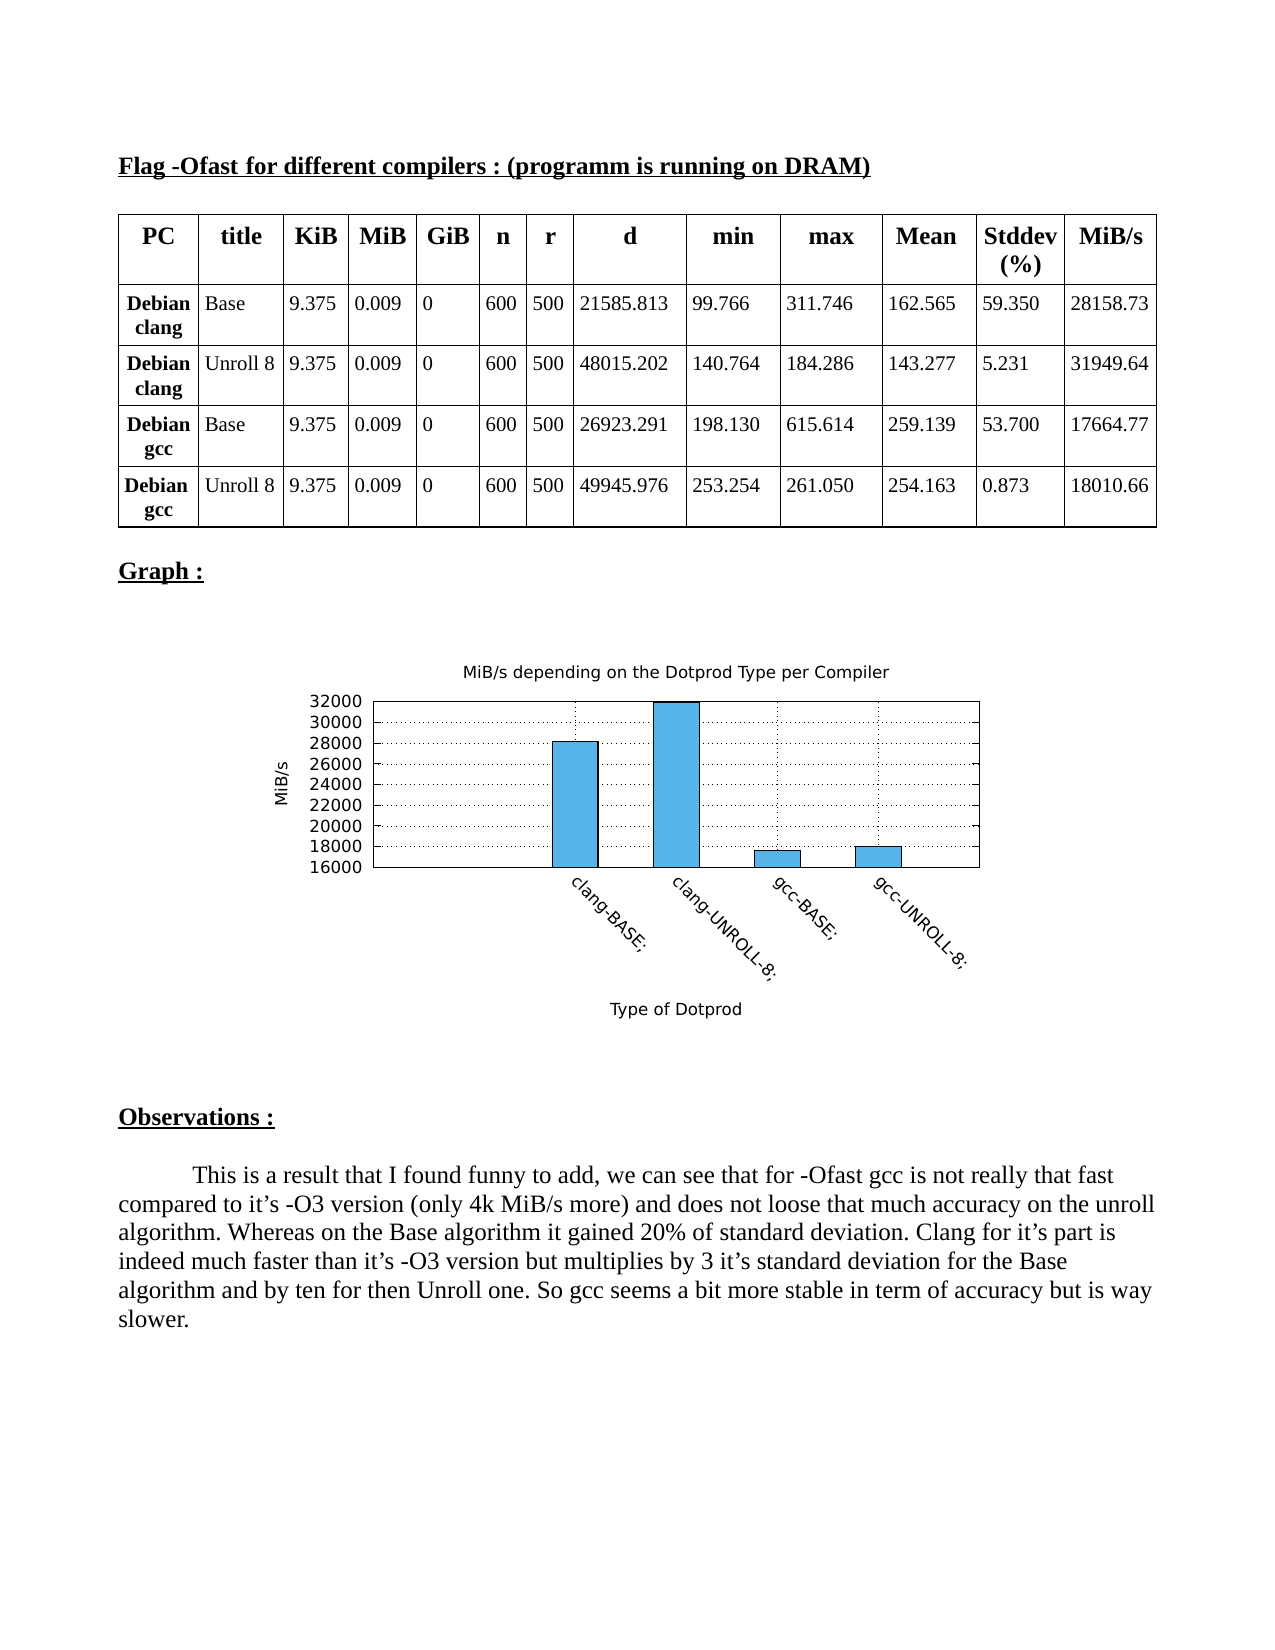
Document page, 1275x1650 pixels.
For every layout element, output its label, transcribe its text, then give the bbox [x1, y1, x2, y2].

text This is a result that I found funny to add, we can see that for -Ofast gcc is not really that fast compared to it’s -O3 version (only 4k MiB/s more) and does not loose that much accuracy on the unroll algorithm. Whereas on the Base algorithm it gained 20% of standard deviation. Clang for it’s part is indeed much faster than it’s -O3 version but multiplies by 3 it’s standard deviation for the Base algorithm and by ten for then Unroll one. So gcc seems a bit more stable in term of accuracy but is way slower. [118, 1160, 1157, 1332]
table_cell 28158.73 [1065, 285, 1156, 344]
table_cell 143.277 [883, 346, 976, 405]
table_cell 48015.202 [574, 346, 686, 405]
table_header GiB [417, 215, 479, 284]
table_header min [687, 215, 780, 284]
text Observations : [118, 1102, 1157, 1131]
table_cell Debian clang [119, 346, 198, 405]
table_cell 21585.813 [574, 285, 686, 344]
table_header n [480, 215, 526, 284]
table_cell 600 [480, 346, 526, 405]
table_header MiB/s [1065, 215, 1156, 284]
table_cell 254.163 [883, 467, 976, 526]
text Graph : [118, 556, 1157, 585]
table_cell 0 [417, 285, 479, 344]
table_header Mean [883, 215, 976, 284]
table_cell 17664.77 [1065, 406, 1156, 466]
table_cell 18010.66 [1065, 467, 1156, 526]
table_cell Base [199, 285, 283, 344]
table_cell 0 [417, 346, 479, 405]
table_cell 0.009 [349, 406, 416, 466]
table_cell 261.050 [781, 467, 882, 526]
table_cell Unroll 8 [199, 346, 283, 405]
table_cell 0.009 [349, 285, 416, 344]
table_cell 500 [527, 406, 573, 466]
table_header KiB [284, 215, 348, 284]
table_cell Debian gcc [119, 406, 198, 466]
table_header max [781, 215, 882, 284]
table_cell 184.286 [781, 346, 882, 405]
table_cell 500 [527, 285, 573, 344]
table_cell 162.565 [883, 285, 976, 344]
table_cell 0.009 [349, 346, 416, 405]
table_cell 9.375 [284, 467, 348, 526]
table_cell 600 [480, 285, 526, 344]
table_cell 5.231 [977, 346, 1064, 405]
table_cell 600 [480, 406, 526, 466]
table_cell Debian clang [119, 285, 198, 344]
table_cell Debian gcc [119, 467, 198, 526]
table_cell 500 [527, 346, 573, 405]
table_cell 259.139 [883, 406, 976, 466]
table_cell 0 [417, 406, 479, 466]
table_header Stddev (%) [977, 215, 1064, 284]
table_cell 99.766 [687, 285, 780, 344]
table_cell 0 [417, 467, 479, 526]
table_cell 253.254 [687, 467, 780, 526]
table_cell 198.130 [687, 406, 780, 466]
table_cell 0.873 [977, 467, 1064, 526]
table_cell 0.009 [349, 467, 416, 526]
table_header title [199, 215, 283, 284]
table_cell 26923.291 [574, 406, 686, 466]
table_header MiB [349, 215, 416, 284]
table_header r [527, 215, 573, 284]
table_cell 9.375 [284, 285, 348, 344]
table_header PC [119, 215, 198, 284]
table_cell 615.614 [781, 406, 882, 466]
table_cell 53.700 [977, 406, 1064, 466]
text Flag -Ofast for different compilers : (programm is running on DRAM) [118, 147, 1157, 180]
table_cell 31949.64 [1065, 346, 1156, 405]
table_header d [574, 215, 686, 284]
table_cell Unroll 8 [199, 467, 283, 526]
table_cell 9.375 [284, 406, 348, 466]
table_cell 600 [480, 467, 526, 526]
table_cell 9.375 [284, 346, 348, 405]
table_cell 59.350 [977, 285, 1064, 344]
table_cell 311.746 [781, 285, 882, 344]
table_cell Base [199, 406, 283, 466]
table_cell 500 [527, 467, 573, 526]
table_cell 140.764 [687, 346, 780, 405]
table_cell 49945.976 [574, 467, 686, 526]
